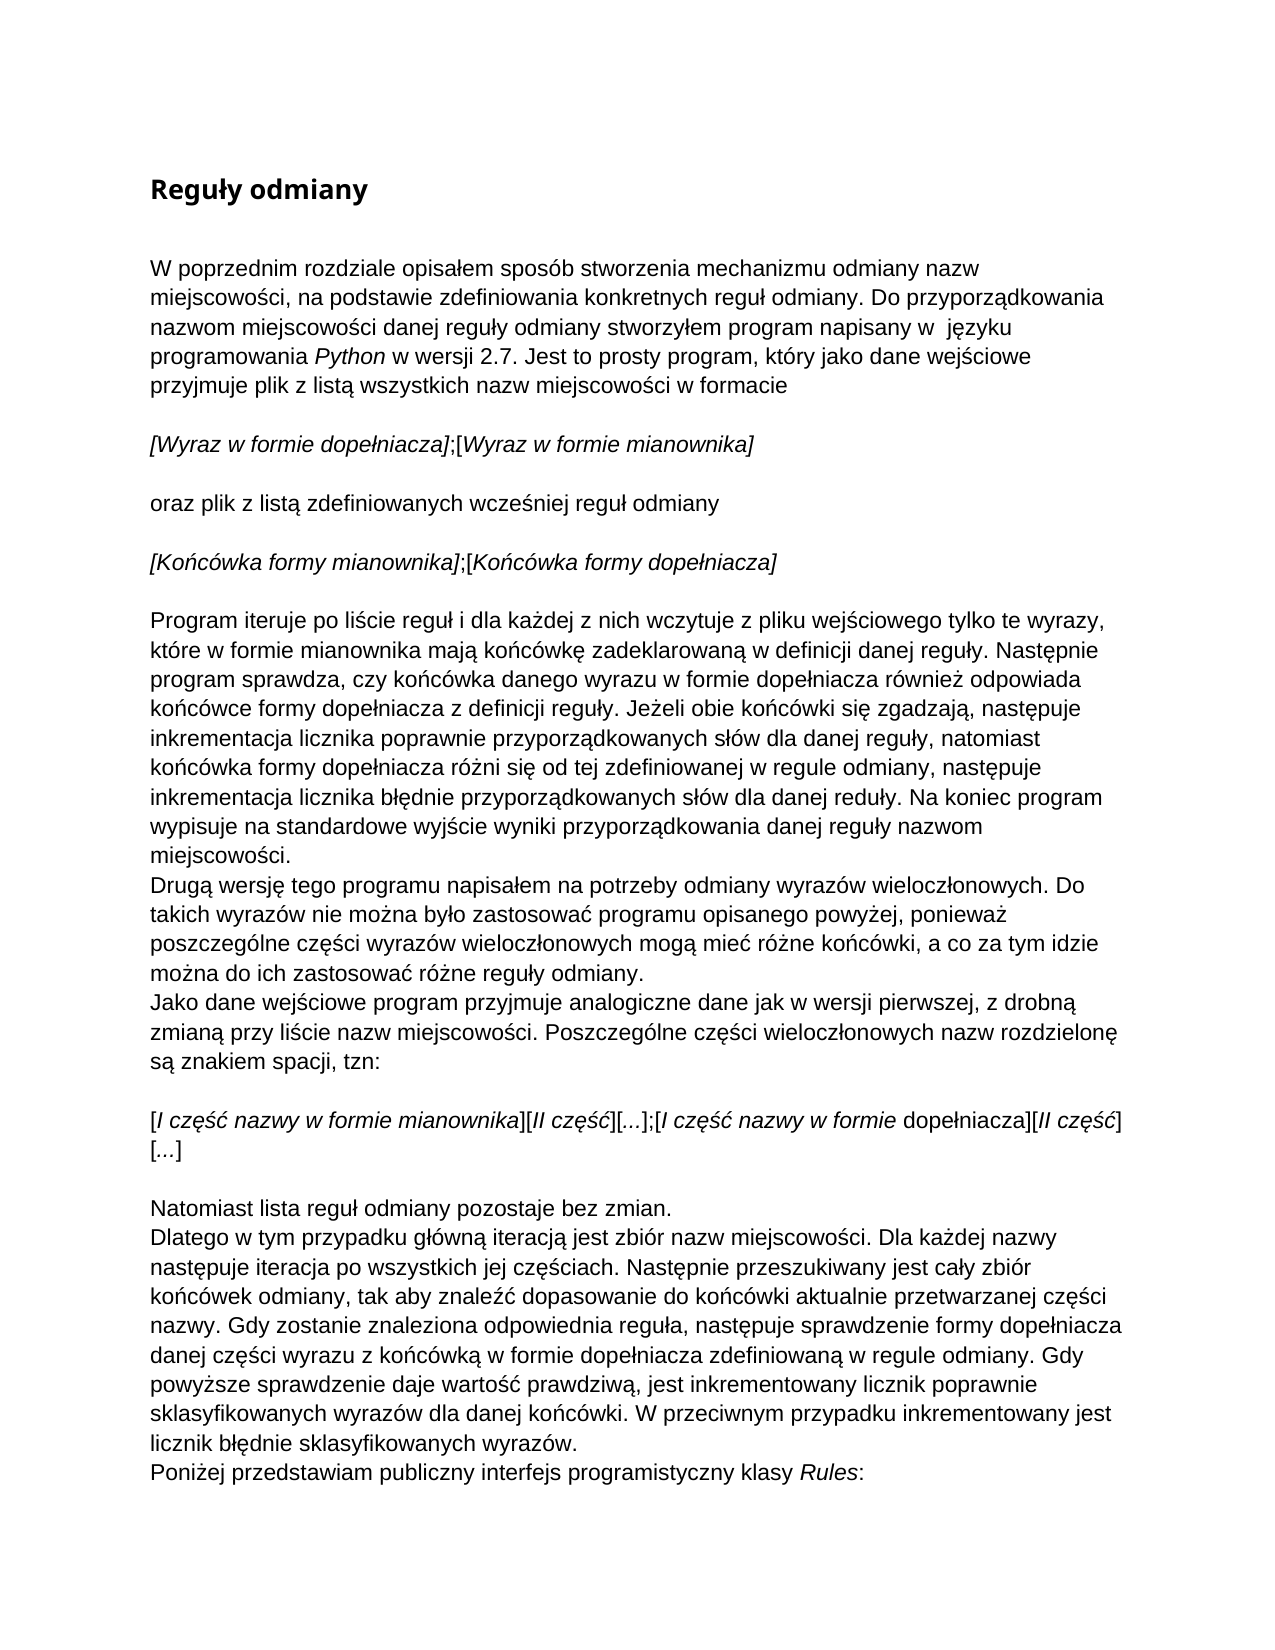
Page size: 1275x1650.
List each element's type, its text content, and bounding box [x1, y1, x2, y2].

text Dlatego w tym przypadku główną iteracją jest zbiór nazw miejscowości. Dla każdej nazwy następuje iteracja po wszystkich jej częściach. Następnie przeszukiwany jest cały zbiór końcówek odmiany, tak aby znaleźć dopasowanie do końcówki aktualnie przetwarzanej części nazwy. Gdy zostanie znaleziona odpowiednia reguła, następuje sprawdzenie formy dopełniacza danej części wyrazu z końcówką w formie dopełniacza zdefiniowaną w regule odmiany. Gdy powyższe sprawdzenie daje wartość prawdziwą, jest inkrementowany licznik poprawnie sklasyfikowanych wyrazów dla danej końcówki. W przeciwnym przypadku inkrementowany jest licznik błędnie sklasyfikowanych wyrazów. [150, 1225, 1125, 1456]
text Drugą wersję tego programu napisałem na potrzeby odmiany wyrazów wieloczłonowych. Do takich wyrazów nie można było zastosować programu opisanego powyżej, ponieważ poszczególne części wyrazów wieloczłonowych mogą mieć różne końcówki, a co za tym idzie można do ich zastosować różne reguły odmiany. [150, 872, 1125, 986]
text W poprzednim rozdziale opisałem sposób stworzenia mechanizmu odmiany nazw miejscowości, na podstawie zdefiniowania konkretnych reguł odmiany. Do przyporządkowania nazwom miejscowości danej reguły odmiany stworzyłem program napisany w języku programowania Python w wersji 2.7. Jest to prosty program, który jako dane wejściowe przyjmuje plik z listą wszystkich nazw miejscowości w formacie [150, 256, 1125, 399]
text Program iteruje po liście reguł i dla każdej z nich wczytuje z pliku wejściowego tylko te wyrazy, które w formie mianownika mają końcówkę zadeklarowaną w definicji danej reguły. Następnie program sprawdza, czy końcówka danego wyrazu w formie dopełniacza również odpowiada końcówce formy dopełniacza z definicji reguły. Jeżeli obie końcówki się zgadzają, następuje inkrementacja licznika poprawnie przyporządkowanych słów dla danej reguły, natomiast końcówka formy dopełniacza różni się od tej zdefiniowanej w regule odmiany, następuje inkrementacja licznika błędnie przyporządkowanych słów dla danej reduły. Na koniec program wypisuje na standardowe wyjście wyniki przyporządkowania danej reguły nazwom miejscowości. [150, 608, 1125, 869]
text Poniżej przedstawiam publiczny interfejs programistyczny klasy Rules: [150, 1460, 1125, 1486]
text [Wyraz w formie dopełniacza];[Wyraz w formie mianownika] [150, 432, 1125, 457]
subtitle Reguły odmiany [150, 171, 1125, 208]
text Natomiast lista reguł odmiany pozostaje bez zmian. [150, 1196, 1125, 1221]
text Jako dane wejściowe program przyjmuje analogiczne dane jak w wersji pierwszej, z drobną zmianą przy liście nazw miejscowości. Poszczególne części wieloczłonowych nazw rozdzielonę są znakiem spacji, tzn: [150, 990, 1125, 1074]
text [I część nazwy w formie mianownika][II część][...];[I część nazwy w formie dopełniacza][II część][...] [150, 1107, 1125, 1162]
text oraz plik z listą zdefiniowanych wcześniej reguł odmiany [150, 491, 1125, 516]
text [Końcówka formy mianownika];[Końcówka formy dopełniacza] [150, 549, 1125, 575]
